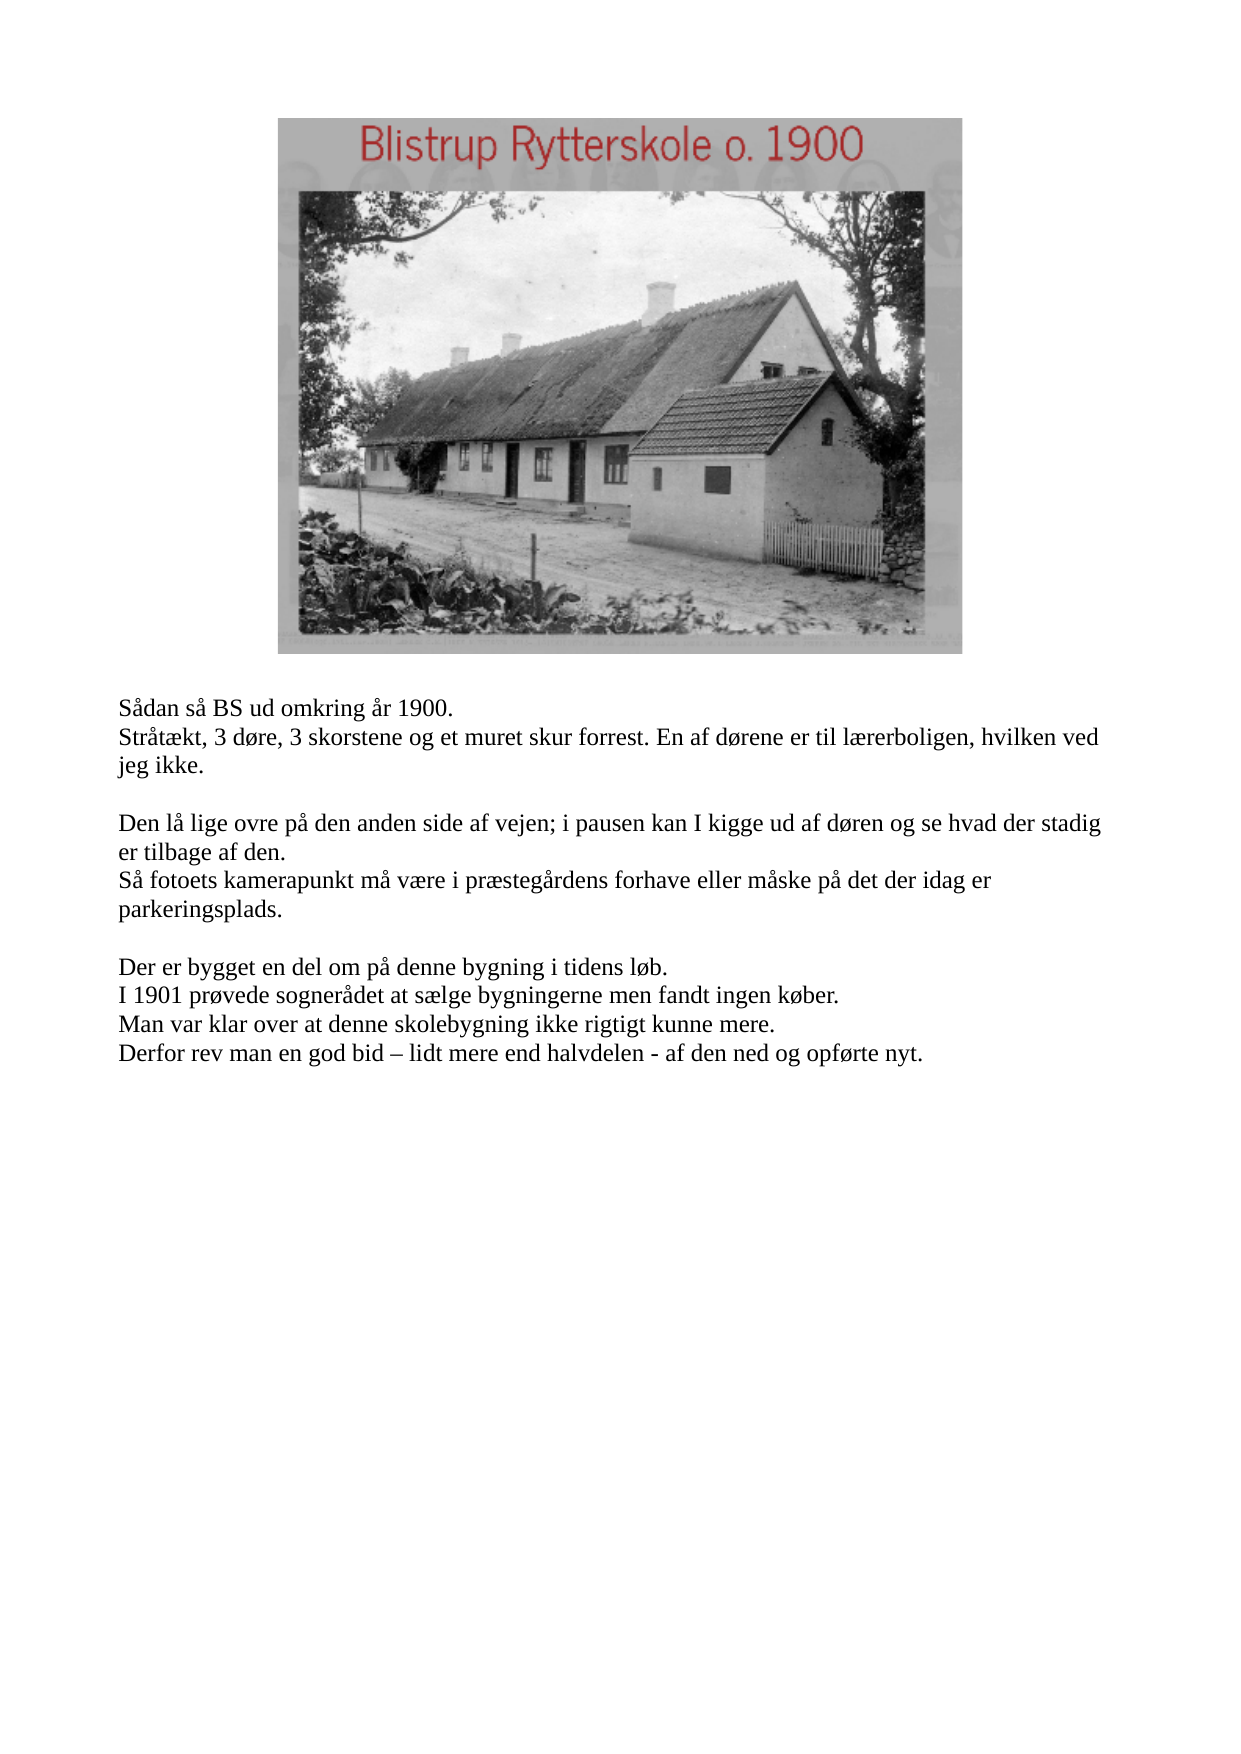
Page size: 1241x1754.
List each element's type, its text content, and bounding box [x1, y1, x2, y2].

picture [277, 118, 963, 654]
text I 1901 prøvede sognerådet at sælge bygningerne men fandt ingen køber. [118, 981, 1122, 1009]
text Den lå lige ovre på den anden side af vejen; i pausen kan I kigge ud af døren og se hvad der stadig er tilbage af den. [118, 808, 1122, 866]
text Så fotoets kamerapunkt må være i præstegårdens forhave eller måske på det der idag er parkeringsplads. [118, 866, 1122, 923]
text Der er bygget en del om på denne bygning i tidens løb. [118, 952, 1122, 981]
text Man var klar over at denne skolebygning ikke rigtigt kunne mere. [118, 1009, 1122, 1038]
text Sådan så BS ud omkring år 1900. [118, 693, 1122, 722]
text Derfor rev man en god bid – lidt mere end halvdelen - af den ned og opførte nyt. [118, 1038, 1122, 1067]
text Stråtækt, 3 døre, 3 skorstene og et muret skur forrest. En af dørene er til lærerboligen, hvilken ved jeg ikke. [118, 722, 1122, 779]
